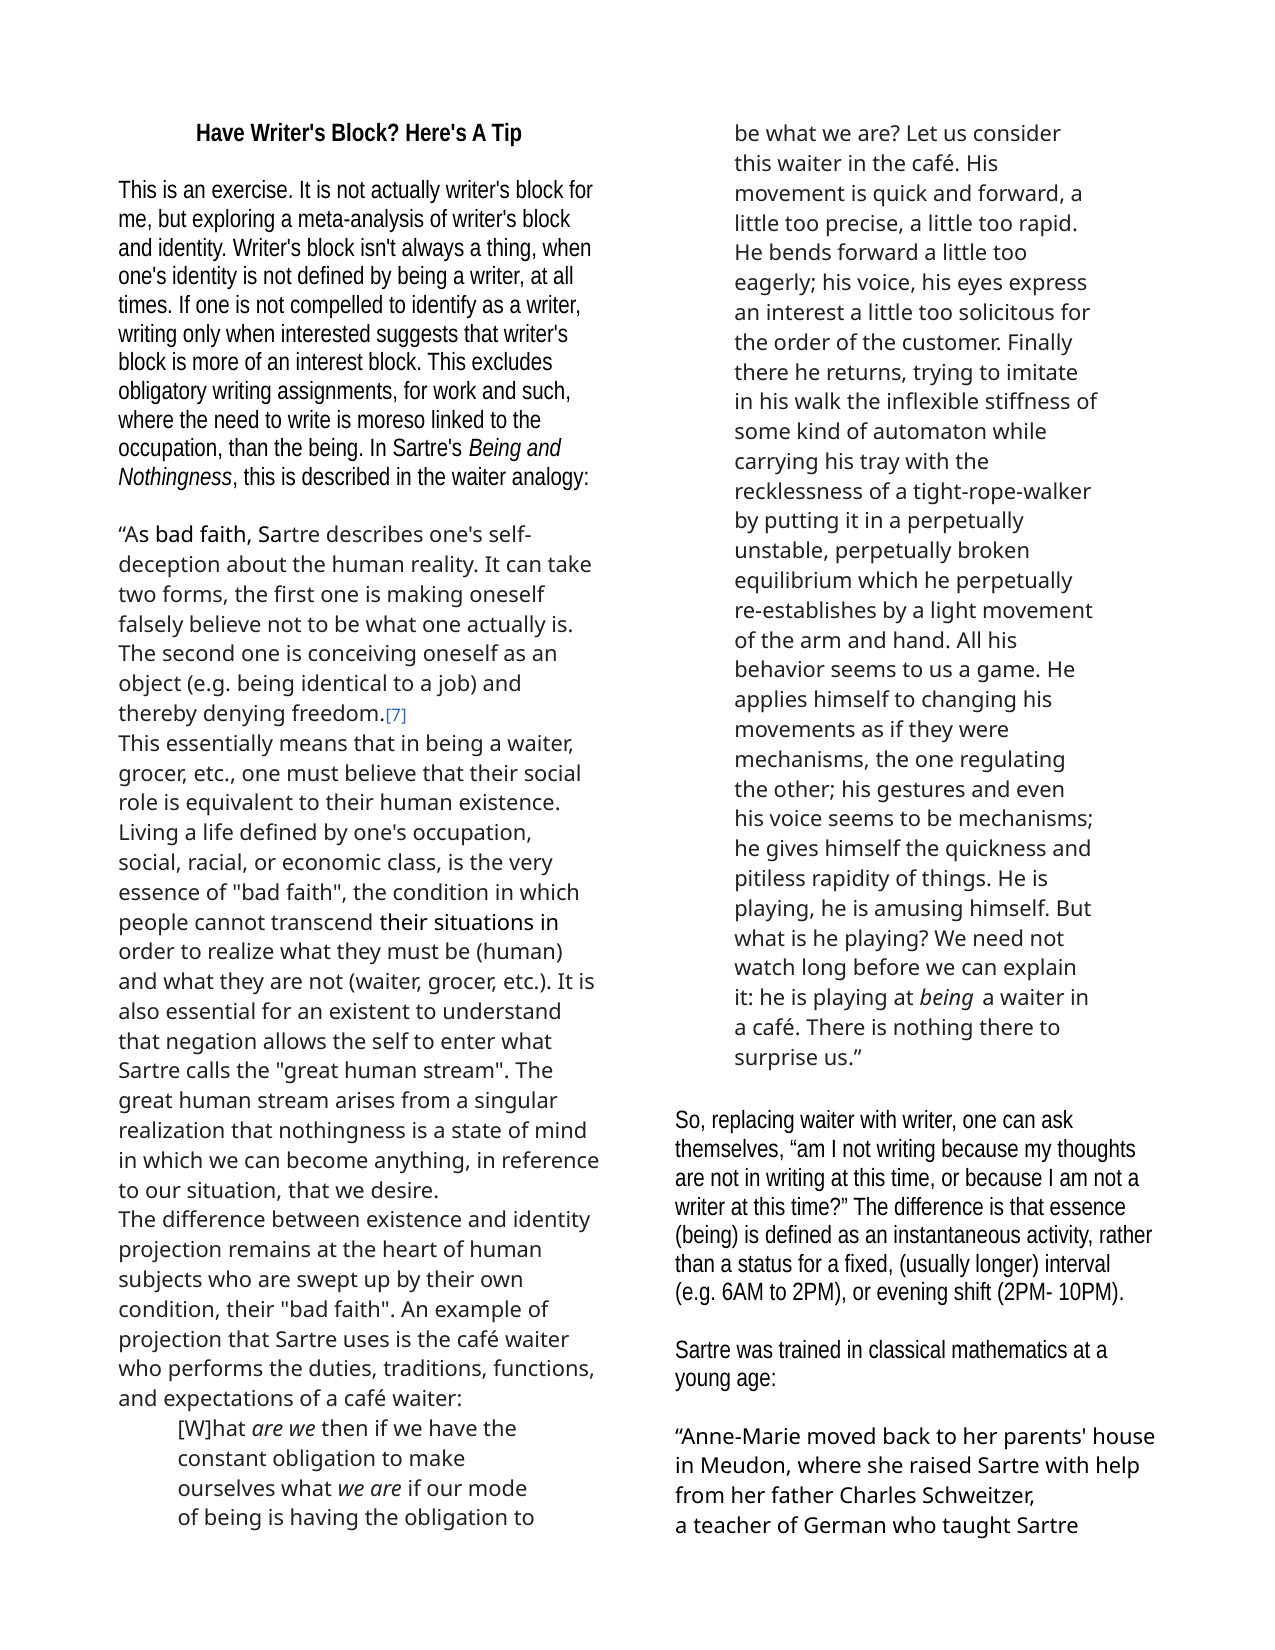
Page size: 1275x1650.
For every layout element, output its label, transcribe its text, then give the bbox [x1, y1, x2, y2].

text So, replacing waiter with writer, one can ask themselves, “am I not writing because my thoughts are not in writing at this time, or because I am not a writer at this time?” The difference is that essence (being) is defined as an instantaneous activity, rather than a status for a fixed, (usually longer) interval (e.g. 6AM to 2PM), or evening shift (2PM- 10PM). [675, 1106, 1157, 1306]
text be what we are? Let us consider this waiter in the café. His movement is quick and forward, a little too precise, a little too rapid. He bends forward a little too eagerly; his voice, his eyes express an interest a little too solicitous for the order of the customer. Finally there he returns, trying to imitate in his walk the inflexible stiffness of some kind of automaton while carrying his tray with the recklessness of a tight-rope-walker by putting it in a perpetually unstable, perpetually broken equilibrium which he perpetually re-establishes by a light movement of the arm and hand. All his behavior seems to us a game. He applies himself to changing his movements as if they were mechanisms, the one regulating the other; his gestures and even his voice seems to be mechanisms; he gives himself the quickness and pitiless rapidity of things. He is playing, he is amusing himself. But what is he playing? We need not watch long before we can explain it: he is playing at being a waiter in a café. There is nothing there to surprise us.” [734, 118, 1098, 1071]
text This essentially means that in being a waiter, grocer, etc., one must believe that their social role is equivalent to their human existence. Living a life defined by one's occupation, social, racial, or economic class, is the very essence of "bad faith", the condition in which people cannot transcend their situations in order to realize what they must be (human) and what they are not (waiter, grocer, etc.). It is also essential for an existent to understand that negation allows the self to enter what Sartre calls the "great human stream". The great human stream arises from a singular realization that nothingness is a state of mind in which we can become anything, in reference to our situation, that we desire. [118, 728, 600, 1204]
text “Anne-Marie moved back to her parents' house in Meudon, where she raised Sartre with help from her father Charles Schweitzer, a teacher of German who taught Sartre [675, 1421, 1157, 1540]
text The difference between existence and identity projection remains at the heart of human subjects who are swept up by their own condition, their "bad faith". An example of projection that Sartre uses is the café waiter who performs the duties, traditions, functions, and expectations of a café waiter: [118, 1204, 600, 1413]
text Sartre was trained in classical mathematics at a young age: [675, 1335, 1157, 1392]
text “As bad faith, Sartre describes one's self-deception about the human reality. It can take two forms, the first one is making oneself falsely believe not to be what one actually is. The second one is conceiving oneself as an object (e.g. being identical to a job) and thereby denying freedom.[7] [118, 519, 600, 728]
text This is an exercise. It is not actually writer's block for me, but exploring a meta-analysis of writer's block and identity. Writer's block isn't always a thing, when one's identity is not defined by being a writer, at all times. If one is not compelled to identify as a writer, writing only when interested suggests that writer's block is more of an interest block. This excludes obligatory writing assignments, for work and such, where the need to write is moreso linked to the occupation, than the being. In Sartre's Being and Nothingness, this is described in the waiter analogy: [118, 175, 600, 491]
text [W]hat are we then if we have the constant obligation to make ourselves what we are if our mode of being is having the obligation to [177, 1413, 541, 1532]
text Have Writer's Block? Here's A Tip [118, 118, 600, 147]
